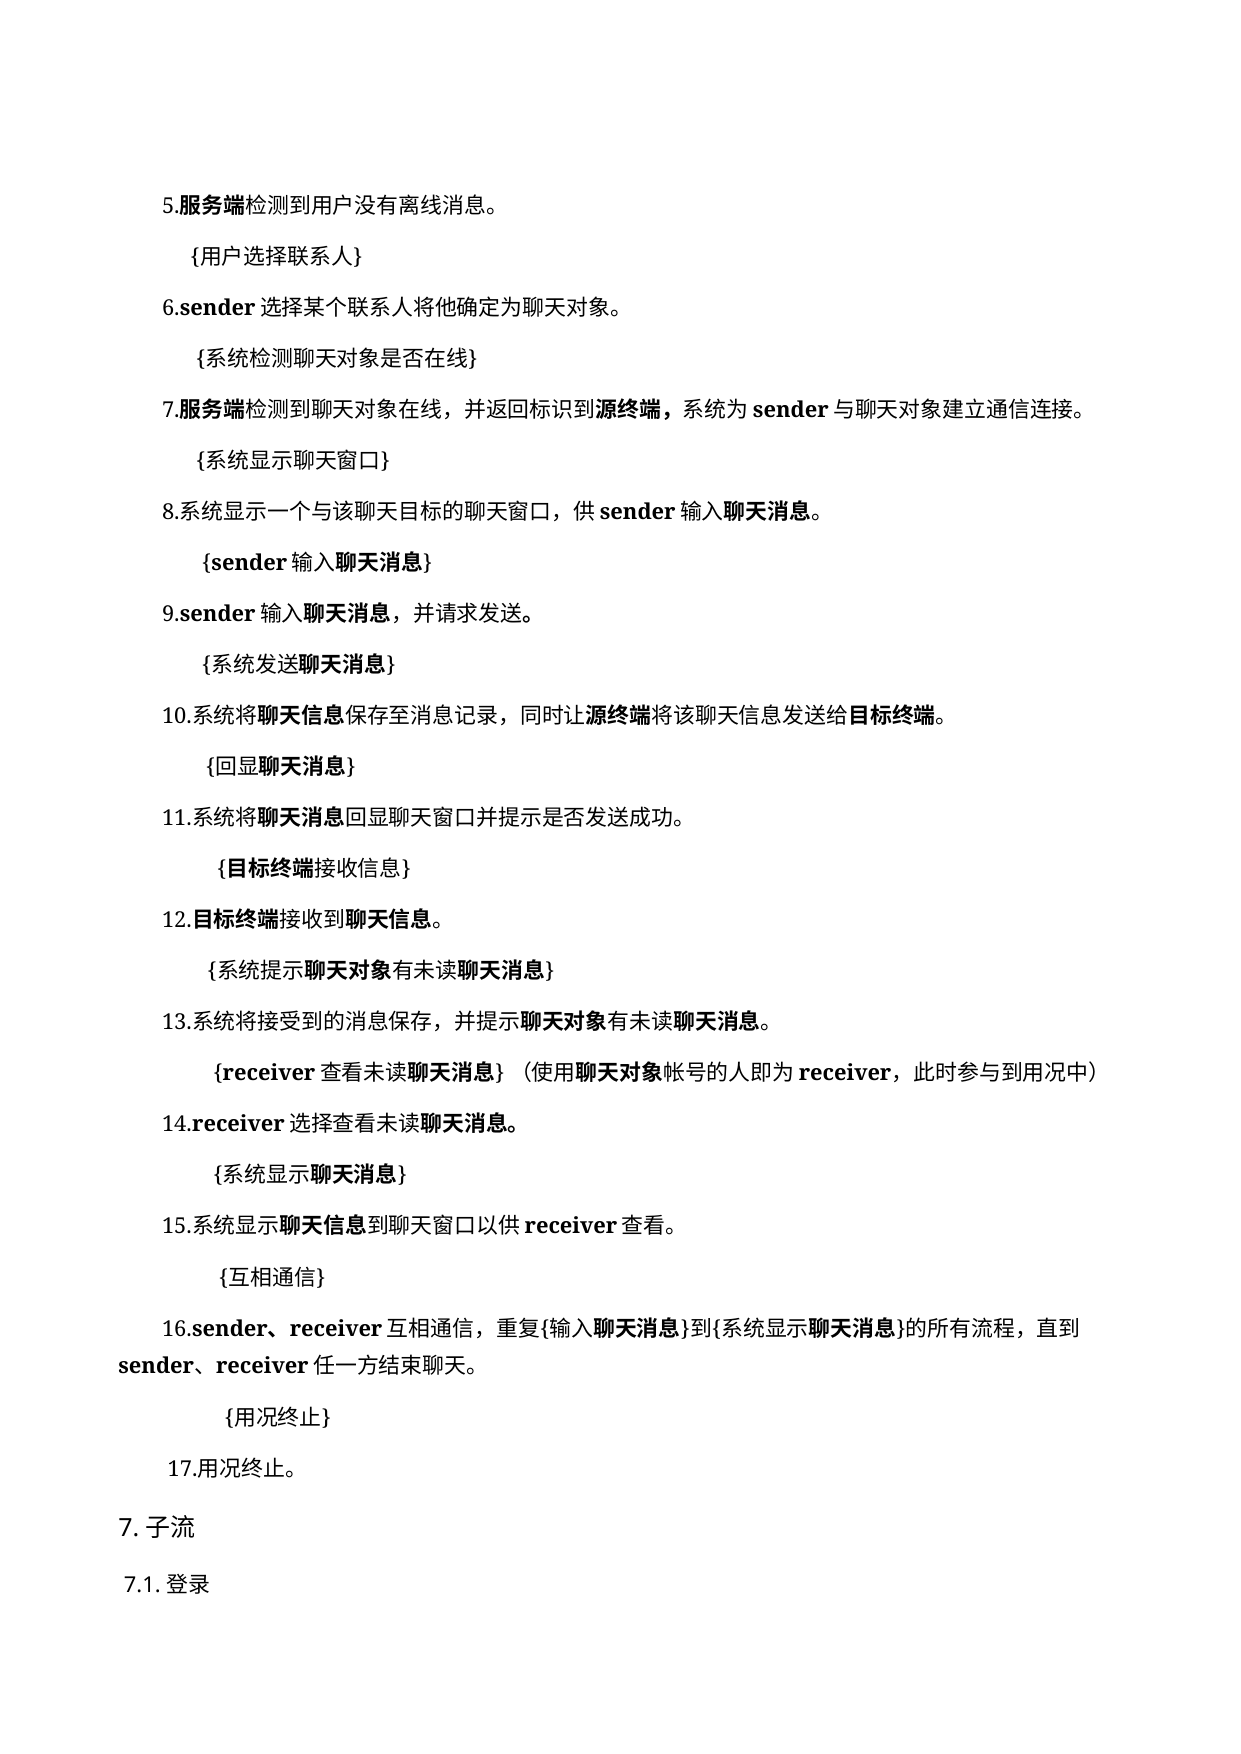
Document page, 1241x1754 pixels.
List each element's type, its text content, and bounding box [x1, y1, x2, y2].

subtitle 子流 [118, 1507, 1122, 1543]
text 15.系统显示聊天信息到聊天窗口以供receiver查看。 [118, 1208, 1122, 1240]
subtitle 登录 [118, 1567, 1122, 1598]
text {回显聊天消息} [118, 749, 1122, 781]
text 9.sender输入聊天消息，并请求发送。 [118, 596, 1122, 628]
text {互相通信} [118, 1259, 1122, 1291]
text 12.目标终端接收到聊天信息。 [118, 902, 1122, 934]
text 14.receiver选择查看未读聊天消息。 [118, 1106, 1122, 1138]
text {系统发送聊天消息} [118, 647, 1122, 679]
text {目标终端接收信息} [118, 851, 1122, 883]
text 11.系统将聊天消息回显聊天窗口并提示是否发送成功。 [118, 800, 1122, 832]
text 17.用况终止。 [118, 1451, 1122, 1482]
text {用况终止} [118, 1399, 1122, 1431]
text {系统检测聊天对象是否在线} [118, 341, 1122, 372]
text {系统显示聊天窗口} [118, 443, 1122, 474]
text 7.服务端检测到聊天对象在线，并返回标识到源终端，系统为sender与聊天对象建立通信连接。 [118, 392, 1122, 423]
text {sender输入聊天消息} [118, 545, 1122, 577]
text {系统显示聊天消息} [118, 1157, 1122, 1189]
text 10.系统将聊天信息保存至消息记录，同时让源终端将该聊天信息发送给目标终端。 [118, 698, 1122, 730]
text 13.系统将接受到的消息保存，并提示聊天对象有未读聊天消息。 [118, 1004, 1122, 1036]
text 16.sender、receiver互相通信，重复{输入聊天消息}到{系统显示聊天消息}的所有流程，直到sender、receiver任一方结束聊天。 [118, 1311, 1122, 1380]
text {用户选择联系人} [118, 239, 1122, 270]
text {系统提示聊天对象有未读聊天消息} [118, 953, 1122, 985]
text 5.服务端检测到用户没有离线消息。 [118, 188, 1122, 219]
text {receiver查看未读聊天消息} （使用聊天对象帐号的人即为receiver，此时参与到用况中） [118, 1055, 1122, 1087]
text 6.sender选择某个联系人将他确定为聊天对象。 [118, 290, 1122, 321]
text 8.系统显示一个与该聊天目标的聊天窗口，供sender输入聊天消息。 [118, 494, 1122, 526]
